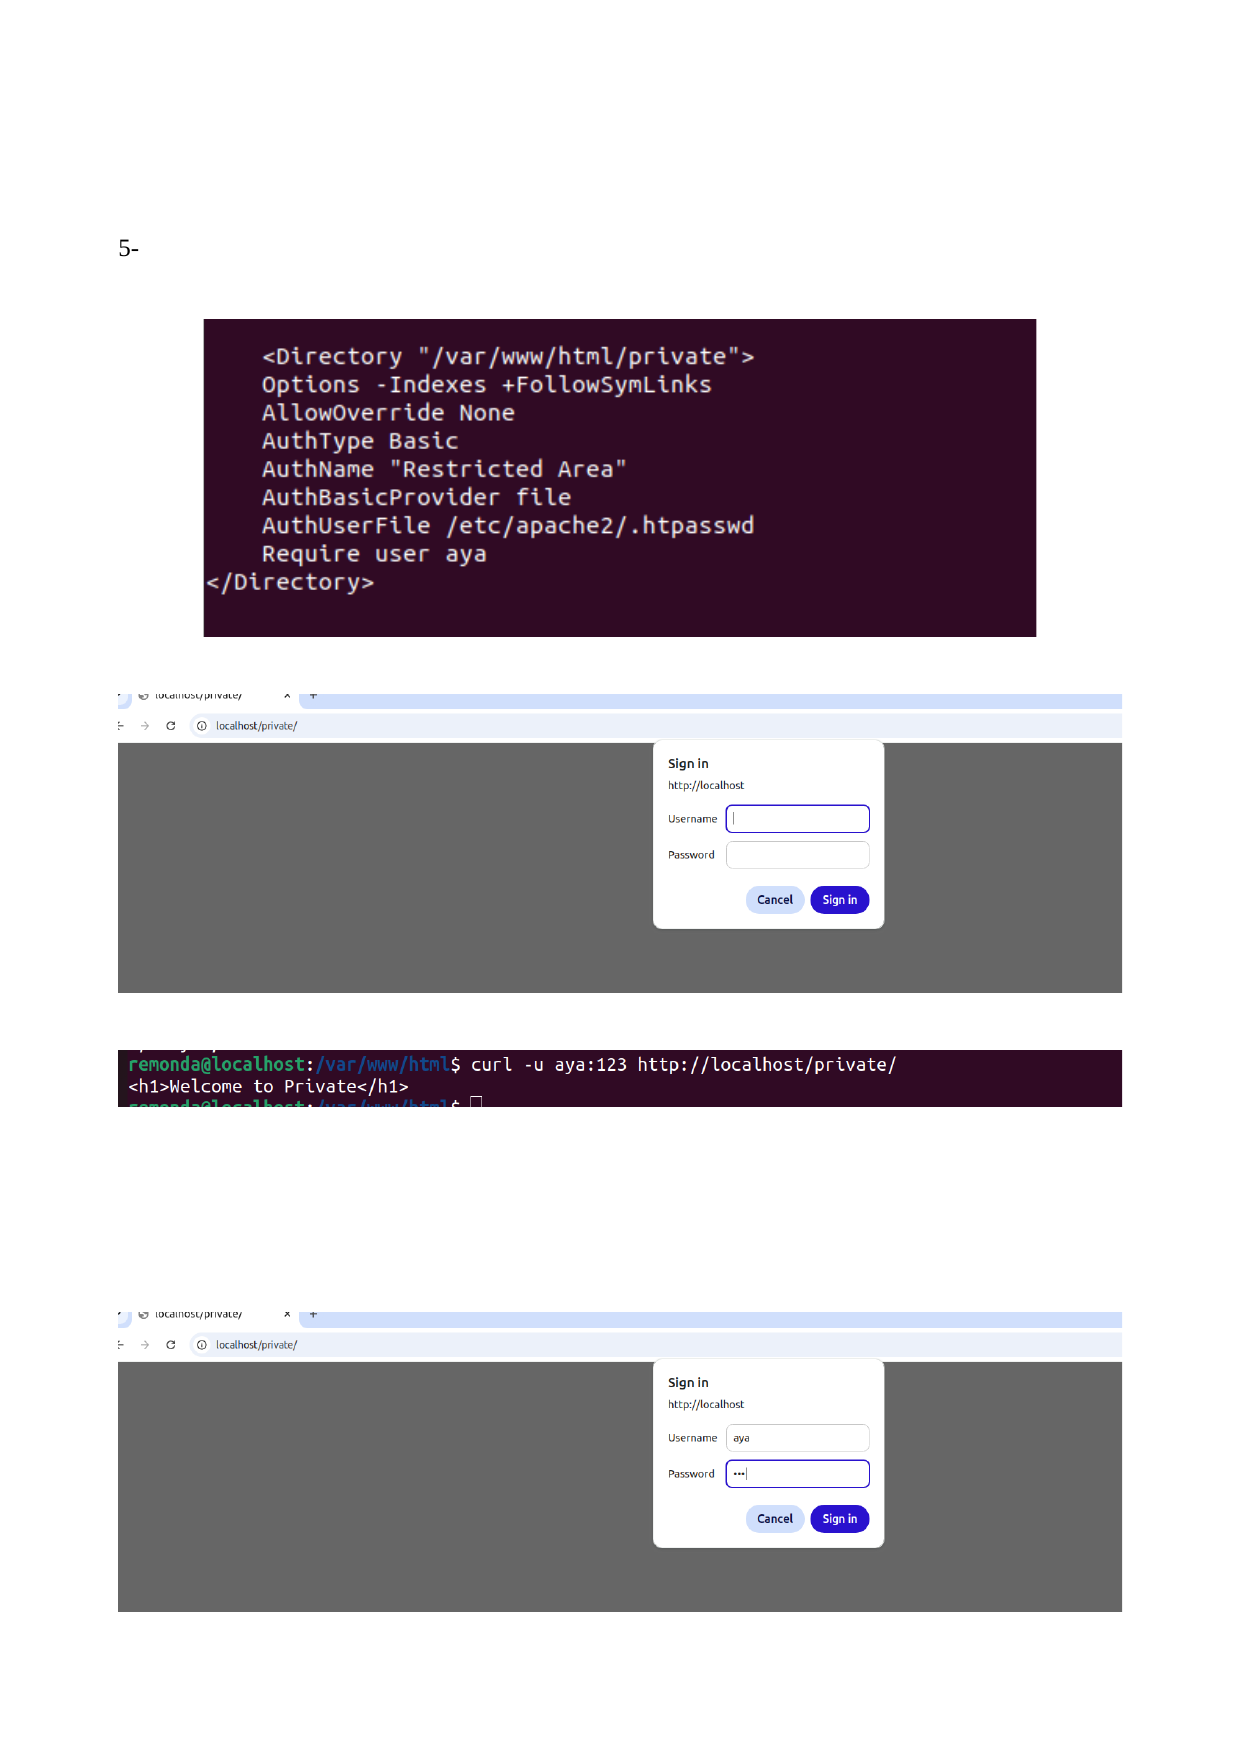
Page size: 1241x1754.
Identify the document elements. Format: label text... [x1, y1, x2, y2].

picture [203, 319, 1037, 637]
text 5- [118, 233, 1122, 262]
picture [118, 1050, 1123, 1107]
picture [118, 694, 1123, 993]
picture [118, 1312, 1123, 1612]
